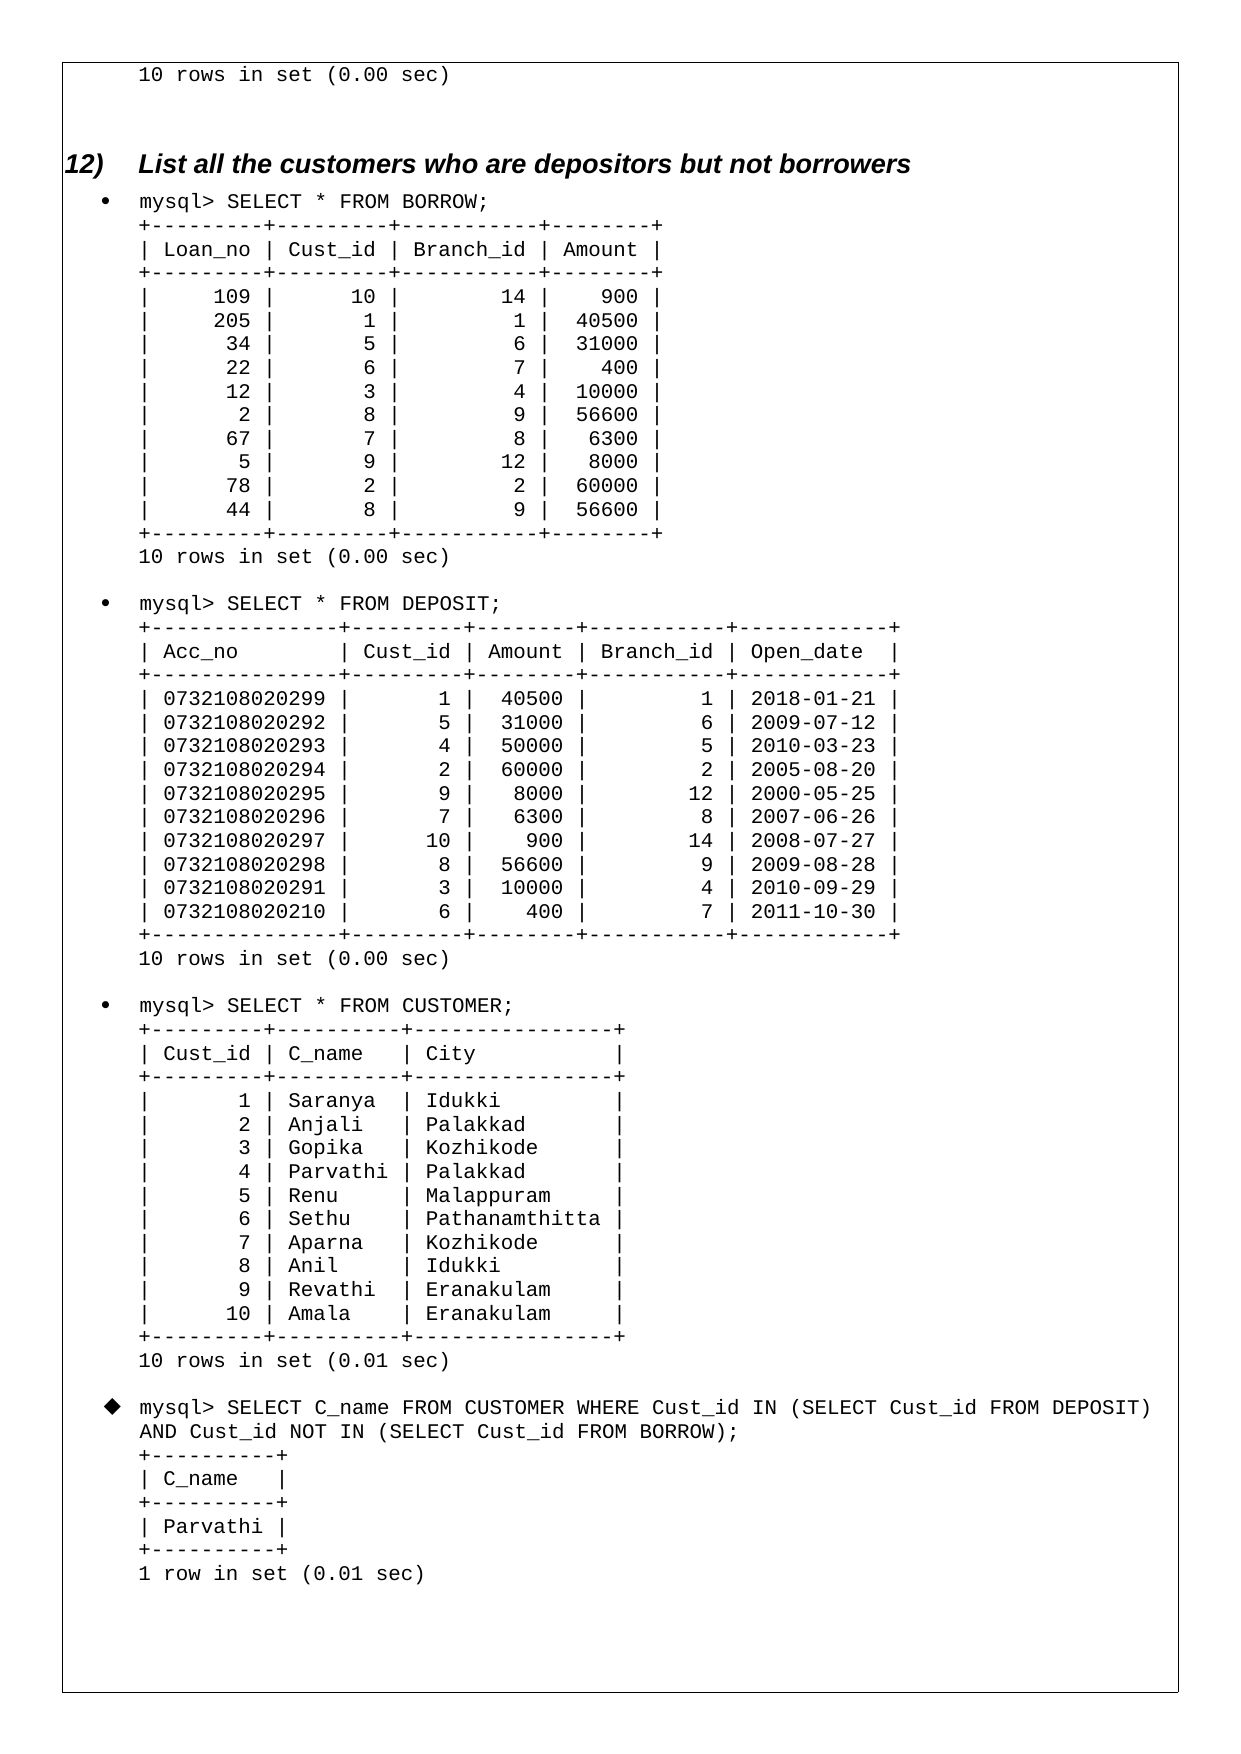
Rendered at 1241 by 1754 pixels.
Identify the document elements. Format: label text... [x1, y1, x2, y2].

text | 0732108020294 | 2 | 60000 | 2 | 2005-08-20 | [138, 759, 1176, 783]
text | 4 | Parvathi | Palakkad | [138, 1161, 1176, 1184]
text | 8 | Anil | Idukki | [138, 1256, 1176, 1279]
text | 3 | Gopika | Kozhikode | [138, 1137, 1176, 1161]
text | 0732108020299 | 1 | 40500 | 1 | 2018-01-21 | [138, 688, 1176, 712]
text +----------+ [138, 1445, 1176, 1468]
list mysql> SELECT C_name FROM CUSTOMER WHERE Cust_id IN (SELECT Cust_id FROM DEPOSIT) AND Cust_id NOT IN (SELECT Cust_id FROM BORROW); [102, 1397, 1176, 1445]
text | 6 | Sethu | Pathanamthitta | [138, 1208, 1176, 1232]
text | 67 | 7 | 8 | 6300 | [138, 428, 1176, 452]
text | 22 | 6 | 7 | 400 | [138, 357, 1176, 381]
text +----------+ [138, 1492, 1176, 1516]
text | 0732108020296 | 7 | 6300 | 8 | 2007-06-26 | [138, 806, 1176, 830]
text +---------+----------+----------------+ [138, 1326, 1176, 1350]
text | 0732108020295 | 9 | 8000 | 12 | 2000-05-25 | [138, 783, 1176, 806]
text | 5 | Renu | Malappuram | [138, 1184, 1176, 1208]
text | Loan_no | Cust_id | Branch_id | Amount | [138, 239, 1176, 262]
text | 5 | 9 | 12 | 8000 | [138, 452, 1176, 475]
text | 205 | 1 | 1 | 40500 | [138, 310, 1176, 333]
text | 78 | 2 | 2 | 60000 | [138, 475, 1176, 499]
text 1 row in set (0.01 sec) [138, 1563, 1176, 1587]
text +---------------+---------+--------+-----------+------------+ [138, 924, 1176, 948]
subtitle List all the customers who are depositors but not borrowers [64, 148, 1176, 179]
text +---------------+---------+--------+-----------+------------+ [138, 617, 1176, 641]
text | Cust_id | C_name | City | [138, 1043, 1176, 1066]
text +---------+---------+-----------+--------+ [138, 522, 1176, 546]
text | 0732108020298 | 8 | 56600 | 9 | 2009-08-28 | [138, 853, 1176, 877]
text | 0732108020292 | 5 | 31000 | 6 | 2009-07-12 | [138, 712, 1176, 735]
text | 34 | 5 | 6 | 31000 | [138, 333, 1176, 357]
text +---------+---------+-----------+--------+ [138, 262, 1176, 286]
text | 0732108020293 | 4 | 50000 | 5 | 2010-03-23 | [138, 735, 1176, 759]
text | Parvathi | [138, 1516, 1176, 1539]
text +---------+---------+-----------+--------+ [138, 215, 1176, 239]
text +---------+----------+----------------+ [138, 1019, 1176, 1043]
text | C_name | [138, 1468, 1176, 1492]
text | 1 | Saranya | Idukki | [138, 1090, 1176, 1114]
list mysql> SELECT * FROM CUSTOMER; [102, 995, 1176, 1019]
text | 2 | 8 | 9 | 56600 | [138, 404, 1176, 428]
text | 44 | 8 | 9 | 56600 | [138, 499, 1176, 522]
text | 109 | 10 | 14 | 900 | [138, 286, 1176, 310]
list mysql> SELECT * FROM BORROW; [102, 191, 1176, 215]
text +----------+ [138, 1539, 1176, 1563]
text | 0732108020210 | 6 | 400 | 7 | 2011-10-30 | [138, 901, 1176, 924]
text | 2 | Anjali | Palakkad | [138, 1114, 1176, 1137]
text 10 rows in set (0.01 sec) [138, 1350, 1176, 1374]
text | 7 | Aparna | Kozhikode | [138, 1232, 1176, 1256]
text | 9 | Revathi | Eranakulam | [138, 1279, 1176, 1303]
text 10 rows in set (0.00 sec) [138, 948, 1176, 972]
text 10 rows in set (0.00 sec) [138, 64, 1176, 88]
text 10 rows in set (0.00 sec) [138, 546, 1176, 570]
text +---------------+---------+--------+-----------+------------+ [138, 664, 1176, 688]
text | 0732108020297 | 10 | 900 | 14 | 2008-07-27 | [138, 830, 1176, 853]
text | 10 | Amala | Eranakulam | [138, 1303, 1176, 1326]
text | Acc_no | Cust_id | Amount | Branch_id | Open_date | [138, 641, 1176, 664]
text | 12 | 3 | 4 | 10000 | [138, 381, 1176, 404]
text +---------+----------+----------------+ [138, 1066, 1176, 1090]
list mysql> SELECT * FROM DEPOSIT; [102, 593, 1176, 617]
text | 0732108020291 | 3 | 10000 | 4 | 2010-09-29 | [138, 877, 1176, 901]
